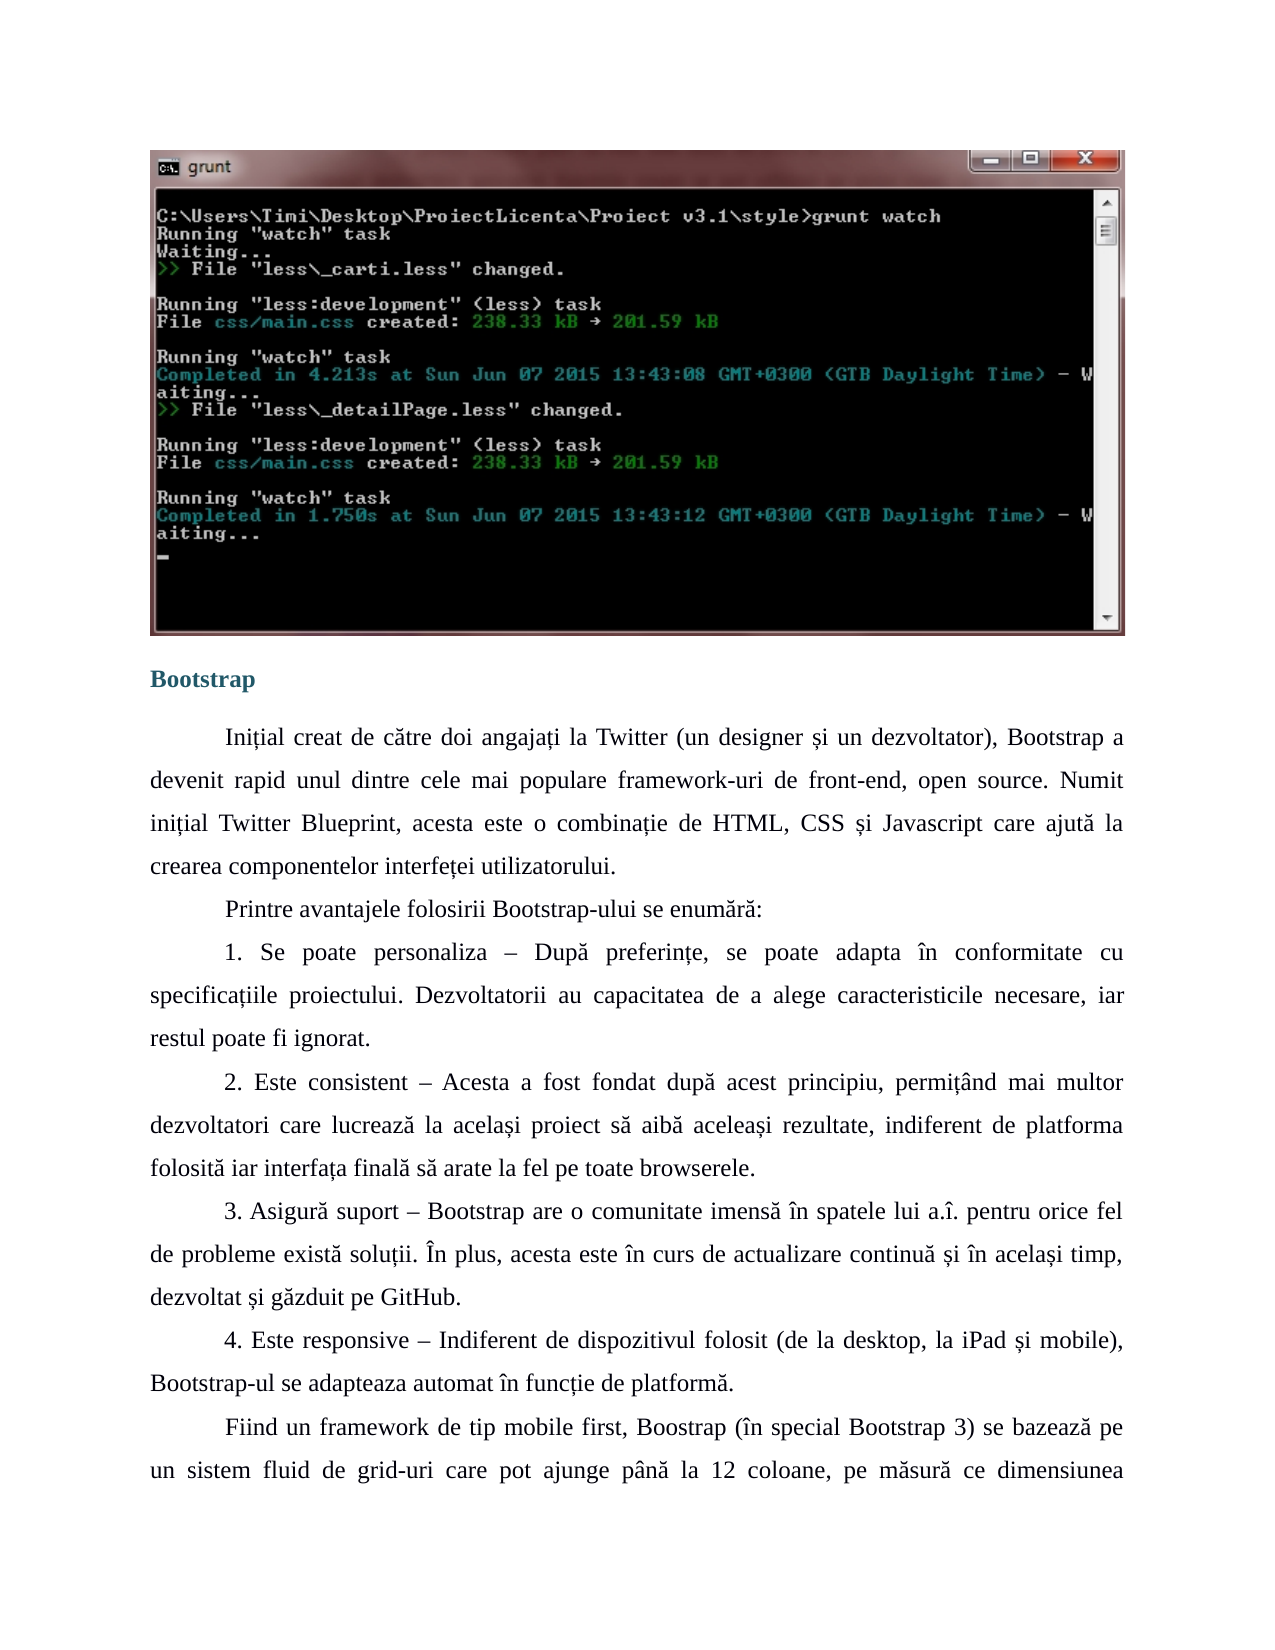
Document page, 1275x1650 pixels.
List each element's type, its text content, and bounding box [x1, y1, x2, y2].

text Printre avantajele folosirii Bootstrap-ului se enumără: [150, 894, 1125, 923]
text Fiind un framework de tip mobile first, Boostrap (în special Bootstrap 3) se bazează pe un sistem fluid de grid-uri care pot ajunge până la 12 coloane, pe măsură ce dimensiunea [150, 1412, 1125, 1483]
text Inițial creat de către doi angajați la Twitter (un designer și un dezvoltator), Bootstrap a devenit rapid unul dintre cele mai populare framework-uri de front-end, open source. Numit inițial Twitter Blueprint, acesta este o combinație de HTML, CSS și Javascript care ajută la crearea componentelor interfeței utilizatorului. [150, 722, 1125, 880]
text Bootstrap [150, 636, 1125, 693]
text 1. Se poate personaliza – După preferințe, se poate adapta în conformitate cu specificațiile proiectului. Dezvoltatorii au capacitatea de a alege caracteristicile necesare, iar restul poate fi ignorat. [150, 937, 1125, 1052]
text 3. Asigură suport – Bootstrap are o comunitate imensă în spatele lui a.î. pentru orice fel de probleme există soluții. În plus, acesta este în curs de actualizare continuă și în același timp, dezvoltat și găzduit pe GitHub. [150, 1196, 1125, 1311]
text 4. Este responsive – Indiferent de dispozitivul folosit (de la desktop, la iPad și mobile), Bootstrap-ul se adapteaza automat în funcție de platformă. [150, 1325, 1125, 1397]
picture [150, 150, 1125, 636]
text 2. Este consistent – Acesta a fost fondat după acest principiu, permițând mai multor dezvoltatori care lucrează la același proiect să aibă aceleași rezultate, indiferent de platforma folosită iar interfața finală să arate la fel pe toate browserele. [150, 1067, 1125, 1182]
